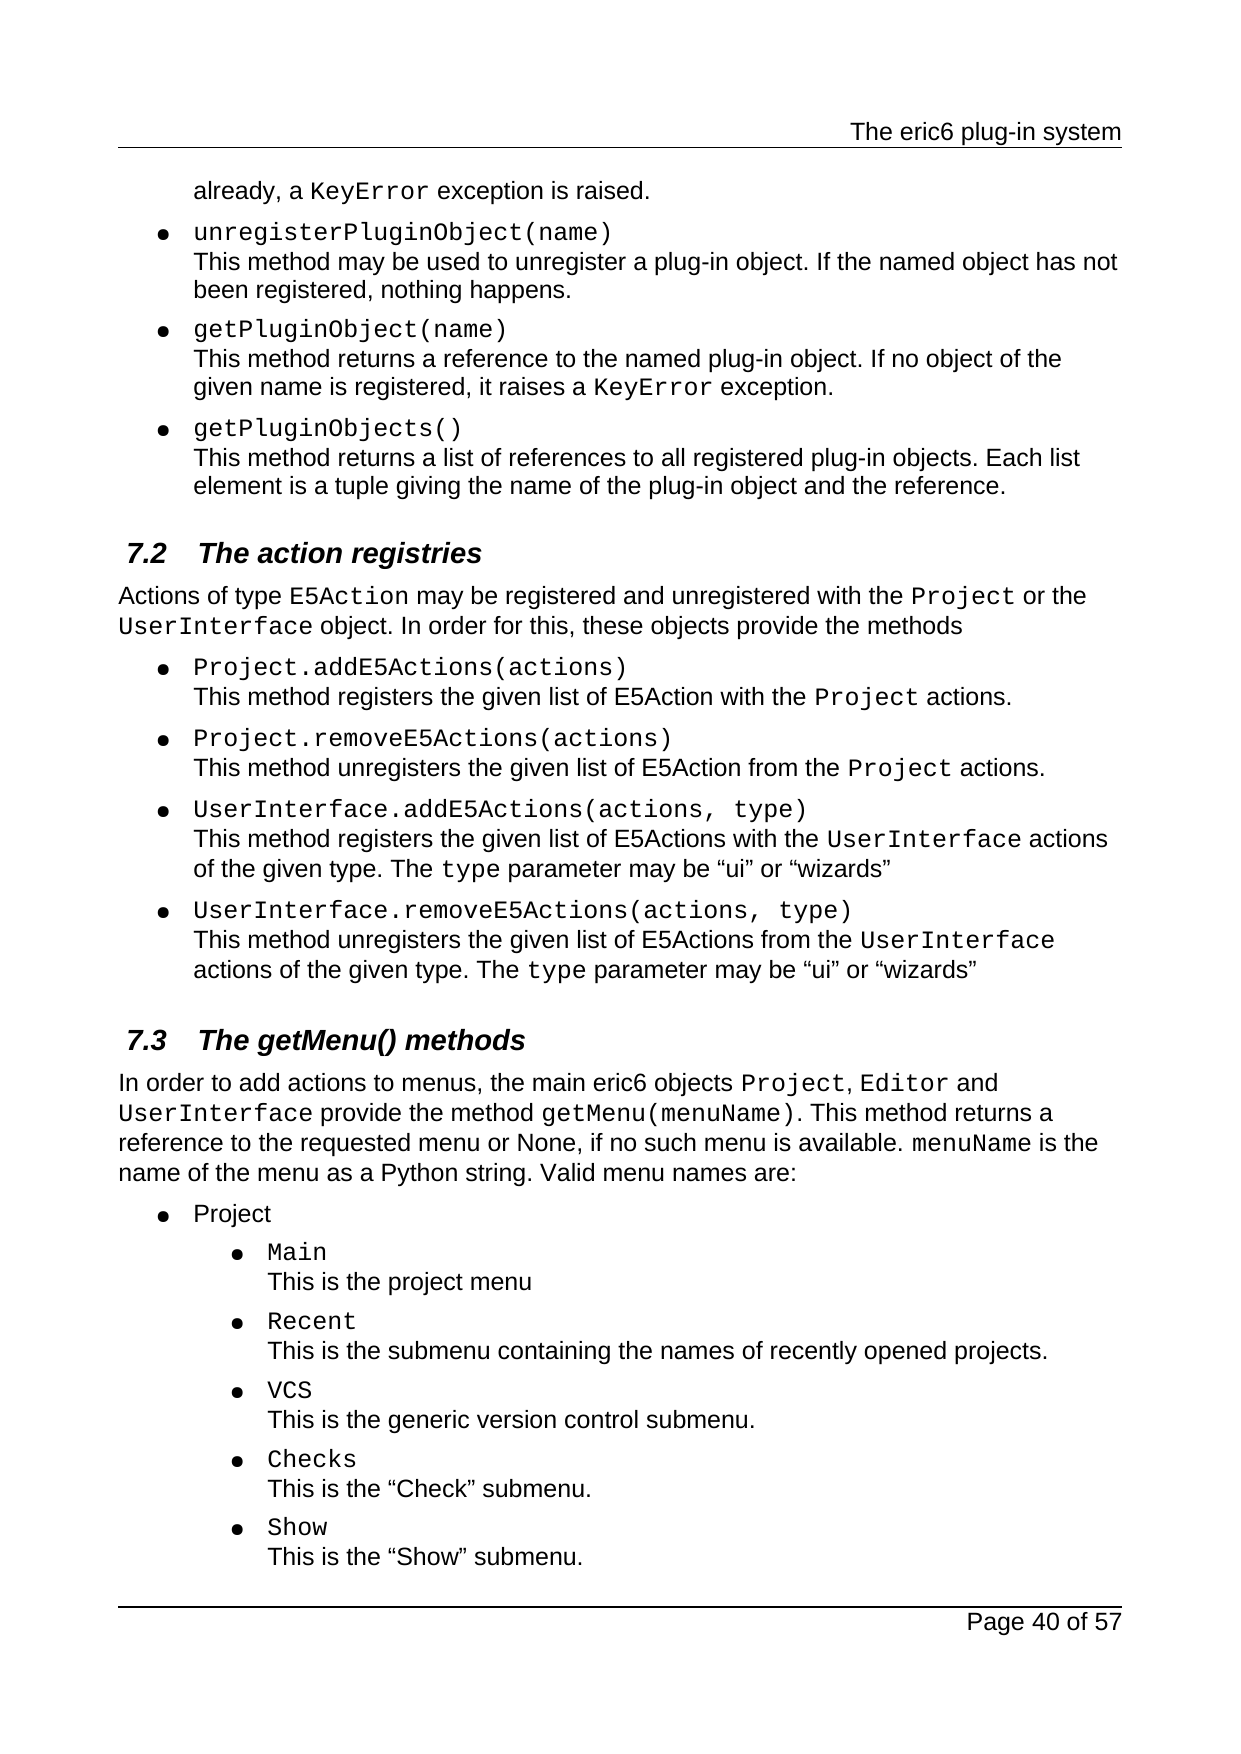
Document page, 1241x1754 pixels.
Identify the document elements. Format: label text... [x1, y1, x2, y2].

list VCS This is the generic version control submenu. [229, 1377, 1122, 1434]
text In order to add actions to menus, the main eric6 objects Project, Editor and UserInterface provide the method getMenu(menuName). This method returns a reference to the requested menu or None, if no such menu is available. menuName is the name of the menu as a Python string. Valid menu names are: [118, 1069, 1122, 1187]
list Show This is the “Show” submenu. [229, 1515, 1122, 1571]
subtitle The getMenu() methods [118, 1024, 1122, 1056]
list Project.removeE5Actions(actions) This method unregisters the given list of E5Action from the Project actions. [156, 726, 1122, 784]
list already, a KeyError exception is raised. [156, 177, 1122, 207]
subtitle The action registries [118, 537, 1122, 569]
text Actions of type E5Action may be registered and unregistered with the Project or the UserInterface object. In order for this, these objects provide the methods [118, 582, 1122, 642]
list UserInterface.addE5Actions(actions, type) This method registers the given list of E5Actions with the UserInterface actions of the given type. The type parameter may be “ui” or “wizards” [156, 797, 1122, 885]
list Project.addE5Actions(actions) This method registers the given list of E5Action with the Project actions. [156, 655, 1122, 713]
list getPluginObjects() This method returns a list of references to all registered plug-in objects. Each list element is a tuple giving the name of the plug-in object and the reference. [156, 415, 1122, 499]
list unregisterPluginObject(name) This method may be used to unregister a plug-in object. If the named object has not been registered, nothing happens. [156, 220, 1122, 304]
list Checks This is the “Check” submenu. [229, 1446, 1122, 1502]
list Main This is the project menu [229, 1240, 1122, 1296]
list UserInterface.removeE5Actions(actions, type) This method unregisters the given list of E5Actions from the UserInterface actions of the given type. The type parameter may be “ui” or “wizards” [156, 898, 1122, 986]
list Recent This is the submenu containing the names of recently opened projects. [229, 1309, 1122, 1365]
list Project [156, 1199, 1122, 1227]
list getPluginObject(name) This method returns a reference to the named plug-in object. If no object of the given name is registered, it raises a KeyError exception. [156, 316, 1122, 403]
